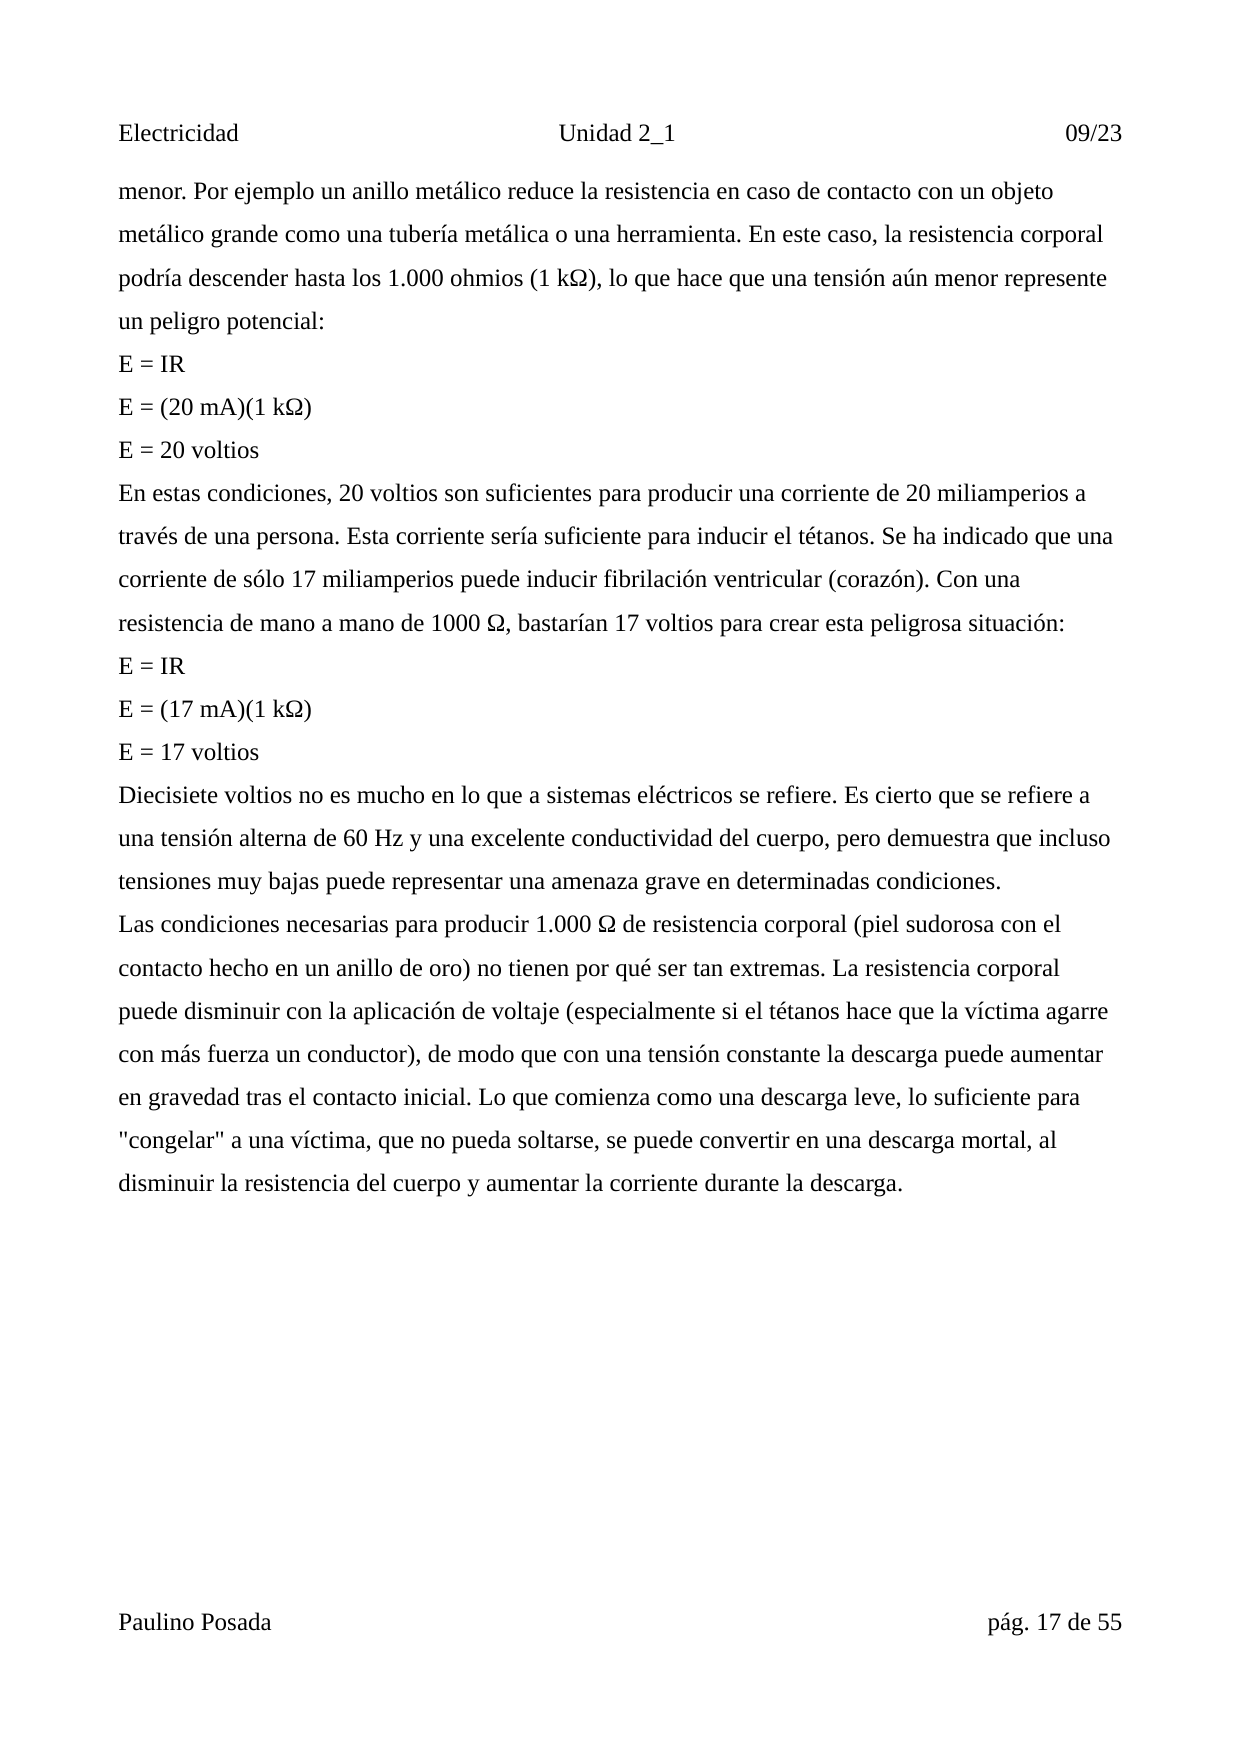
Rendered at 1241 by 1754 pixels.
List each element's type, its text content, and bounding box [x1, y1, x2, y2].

text Diecisiete voltios no es mucho en lo que a sistemas eléctricos se refiere. Es cierto que se refiere a una tensión alterna de 60 Hz y una excelente conductividad del cuerpo, pero demuestra que incluso tensiones muy bajas puede representar una amenaza grave en determinadas condiciones. [118, 780, 1122, 895]
text Las condiciones necesarias para producir 1.000 Ω de resistencia corporal (piel sudorosa con el contacto hecho en un anillo de oro) no tienen por qué ser tan extremas. La resistencia corporal puede disminuir con la aplicación de voltaje (especialmente si el tétanos hace que la víctima agarre con más fuerza un conductor), de modo que con una tensión constante la descarga puede aumentar en gravedad tras el contacto inicial. Lo que comienza como una descarga leve, lo suficiente para "congelar" a una víctima, que no pueda soltarse, se puede convertir en una descarga mortal, al [118, 909, 1122, 1154]
text E = 17 voltios [118, 737, 1122, 766]
text E = 20 voltios [118, 435, 1122, 464]
text E = IR [118, 349, 1122, 378]
text disminuir la resistencia del cuerpo y aumentar la corriente durante la descarga. [118, 1168, 1122, 1197]
text E = (17 mA)(1 kΩ) [118, 694, 1122, 723]
text E = (20 mA)(1 kΩ) [118, 392, 1122, 421]
text En estas condiciones, 20 voltios son suficientes para producir una corriente de 20 miliamperios a través de una persona. Esta corriente sería suficiente para inducir el tétanos. Se ha indicado que una corriente de sólo 17 miliamperios puede inducir fibrilación ventricular (corazón). Con una resistencia de mano a mano de 1000 Ω, bastarían 17 voltios para crear esta peligrosa situación: [118, 478, 1122, 636]
text menor. Por ejemplo un anillo metálico reduce la resistencia en caso de contacto con un objeto metálico grande como una tubería metálica o una herramienta. En este caso, la resistencia corporal podría descender hasta los 1.000 ohmios (1 kΩ), lo que hace que una tensión aún menor represente un peligro potencial: [118, 176, 1122, 334]
text E = IR [118, 651, 1122, 679]
